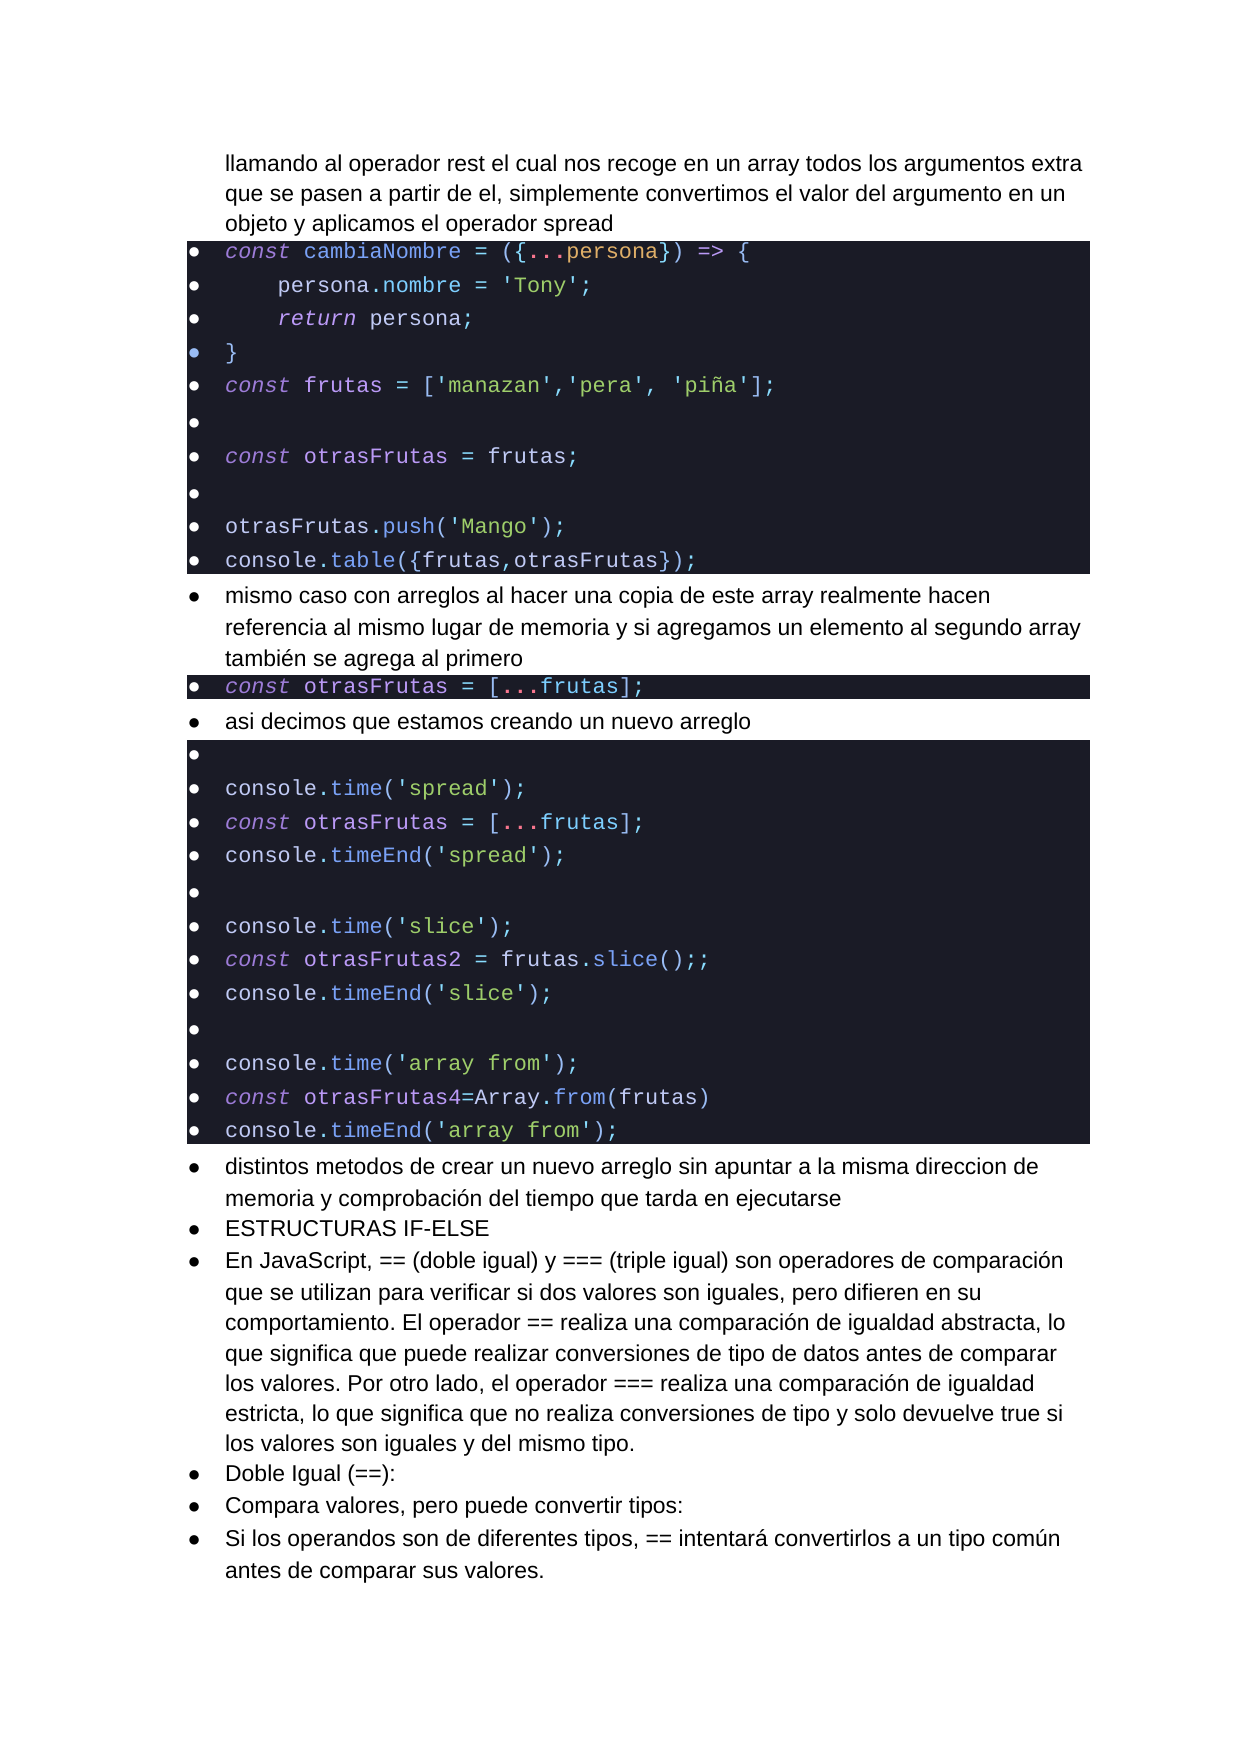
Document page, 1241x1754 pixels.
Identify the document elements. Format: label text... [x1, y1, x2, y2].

list persona.nombre = 'Tony'; [187, 274, 1090, 299]
list const otrasFrutas = [...frutas]; [187, 811, 1090, 836]
list mismo caso con arreglos al hacer una copia de este array realmente hacen referencia al mismo lugar de memoria y si agregamos un elemento al segundo array también se agrega al primero [187, 582, 1090, 671]
list console.timeEnd('slice'); [187, 982, 1090, 1007]
list console.timeEnd('spread'); [187, 844, 1090, 869]
list Doble Igual (==): [187, 1460, 1090, 1488]
list Compara valores, pero puede convertir tipos: [187, 1492, 1090, 1521]
list const frutas = ['manazan','pera', 'piña']; [187, 374, 1090, 399]
list console.time('array from'); [187, 1053, 1090, 1077]
list ESTRUCTURAS IF-ELSE [187, 1215, 1090, 1243]
list distintos metodos de crear un nuevo arreglo sin apuntar a la misma direccion de memoria y comprobación del tiempo que tarda en ejecutarse [187, 1153, 1090, 1211]
list return persona; [187, 307, 1090, 332]
list const otrasFrutas4=Array.from(frutas) [187, 1086, 1090, 1111]
list const otrasFrutas2 = frutas.slice();; [187, 948, 1090, 973]
list llamando al operador rest el cual nos recoge en un array todos los argumentos extra que se pasen a partir de el, simplemente convertimos el valor del argumento en un objeto y aplicamos el operador spread [187, 150, 1090, 237]
list console.time('spread'); [187, 778, 1090, 802]
list otrasFrutas.push('Mango'); [187, 516, 1090, 540]
list console.time('slice'); [187, 915, 1090, 940]
list console.timeEnd('array from'); [187, 1119, 1090, 1144]
list En JavaScript, == (doble igual) y === (triple igual) son operadores de comparación que se utilizan para verificar si dos valores son iguales, pero difieren en su comportamiento. El operador == realiza una comparación de igualdad abstracta, lo que significa que puede realizar conversiones de tipo de datos antes de comparar los valores. Por otro lado, el operador === realiza una comparación de igualdad estricta, lo que significa que no realiza conversiones de tipo y solo devuelve true si los valores son iguales y del mismo tipo. [187, 1247, 1090, 1456]
list Si los operandos son de diferentes tipos, == intentará convertirlos a un tipo común antes de comparar sus valores. [187, 1525, 1090, 1583]
list } [187, 341, 1090, 366]
list console.table({frutas,otrasFrutas}); [187, 549, 1090, 574]
list const otrasFrutas = frutas; [187, 445, 1090, 470]
list const cambiaNombre = ({...persona}) => { [187, 241, 1090, 265]
list asi decimos que estamos creando un nuevo arreglo [187, 708, 1090, 736]
list const otrasFrutas = [...frutas]; [187, 675, 1090, 699]
